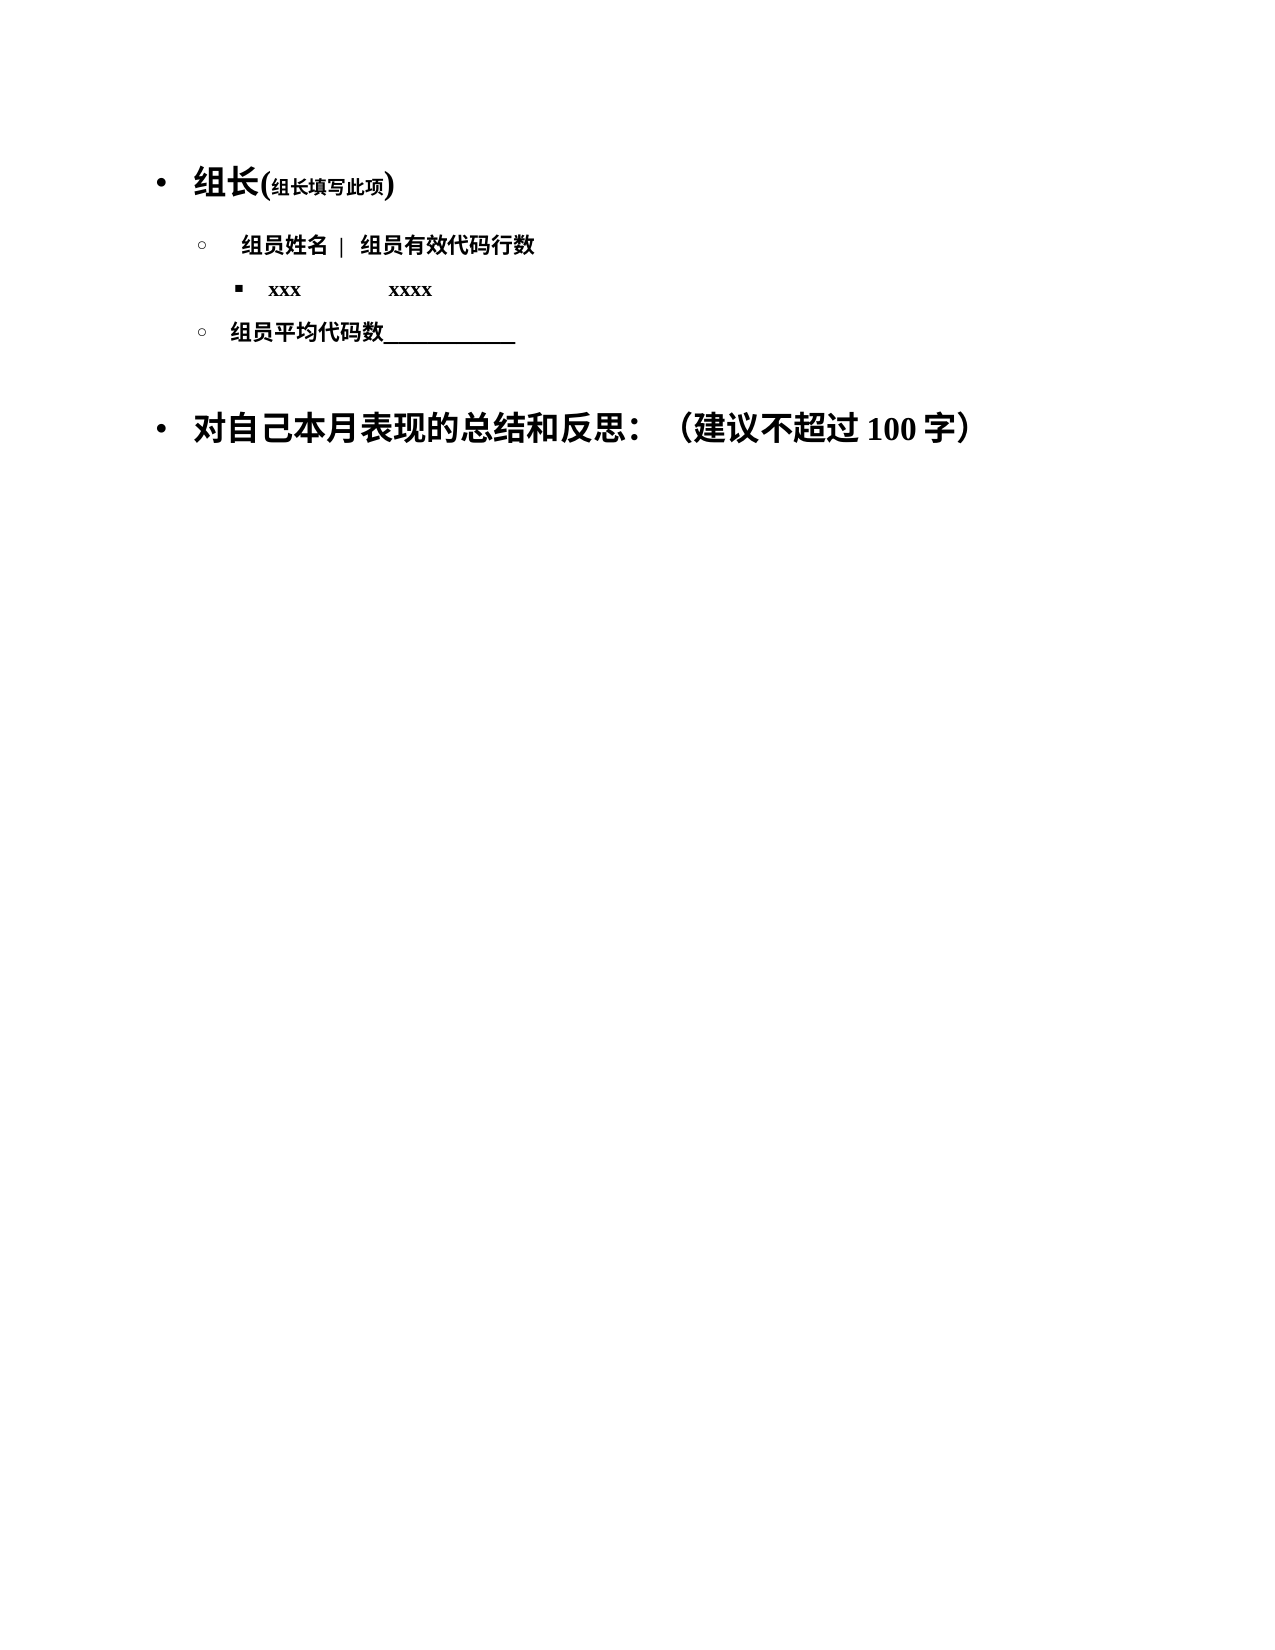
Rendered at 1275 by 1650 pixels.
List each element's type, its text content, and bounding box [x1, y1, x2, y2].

list 对自己本月表现的总结和反思：（建议不超过100字） [156, 402, 1157, 450]
list 组员姓名 | 组员有效代码行数 [193, 228, 1157, 260]
list 组长(组长填写此项) [156, 156, 1157, 204]
list 组员平均代码数_________ [193, 313, 1157, 347]
list xxx xxxx [231, 276, 1157, 301]
